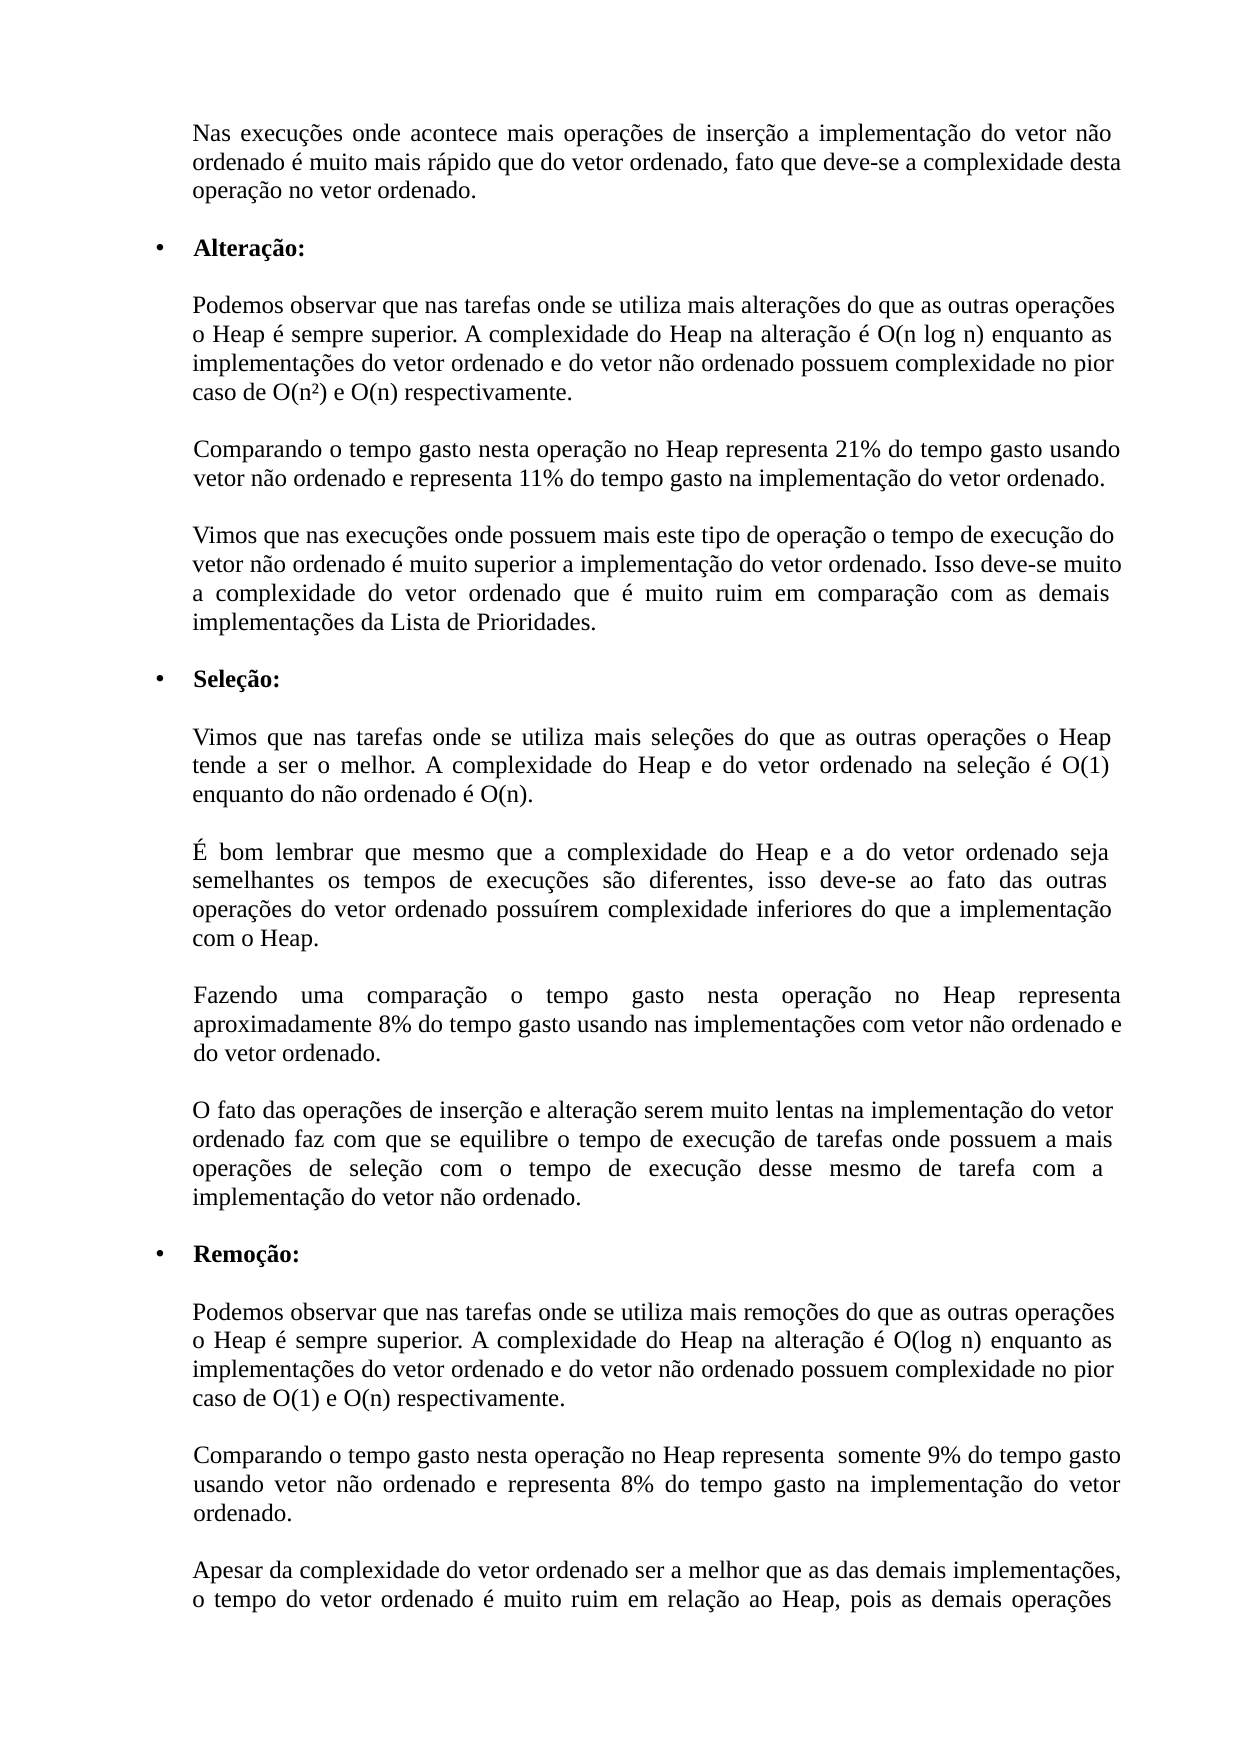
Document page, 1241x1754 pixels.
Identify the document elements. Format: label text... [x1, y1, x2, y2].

text Vimos que nas execuções onde possuem mais este tipo de operação o tempo de execução do vetor não ordenado é muito superior a implementação do vetor ordenado. Isso deve-se muito a complexidade do vetor ordenado que é muito ruim em comparação com as demais implementações da Lista de Prioridades. [118, 521, 1122, 636]
text O fato das operações de inserção e alteração serem muito lentas na implementação do vetor ordenado faz com que se equilibre o tempo de execução de tarefas onde possuem a mais operações de seleção com o tempo de execução desse mesmo de tarefa com a implementação do vetor não ordenado. [118, 1096, 1122, 1211]
list Comparando o tempo gasto nesta operação no Heap representa 21% do tempo gasto usando vetor não ordenado e representa 11% do tempo gasto na implementação do vetor ordenado. [156, 434, 1122, 492]
text Podemos observar que nas tarefas onde se utiliza mais alterações do que as outras operações o Heap é sempre superior. A complexidade do Heap na alteração é O(n log n) enquanto as implementações do vetor ordenado e do vetor não ordenado possuem complexidade no pior caso de O(n²) e O(n) respectivamente. [118, 291, 1122, 406]
text Apesar da complexidade do vetor ordenado ser a melhor que as das demais implementações, o tempo do vetor ordenado é muito ruim em relação ao Heap, pois as demais operações [118, 1556, 1122, 1613]
list Comparando o tempo gasto nesta operação no Heap representa somente 9% do tempo gasto usando vetor não ordenado e representa 8% do tempo gasto na implementação do vetor ordenado. [156, 1441, 1122, 1527]
list Fazendo uma comparação o tempo gasto nesta operação no Heap representa aproximadamente 8% do tempo gasto usando nas implementações com vetor não ordenado e do vetor ordenado. [156, 981, 1122, 1067]
text Vimos que nas tarefas onde se utiliza mais seleções do que as outras operações o Heap tende a ser o melhor. A complexidade do Heap e do vetor ordenado na seleção é O(1) enquanto do não ordenado é O(n). [118, 722, 1122, 808]
text Podemos observar que nas tarefas onde se utiliza mais remoções do que as outras operações o Heap é sempre superior. A complexidade do Heap na alteração é O(log n) enquanto as implementações do vetor ordenado e do vetor não ordenado possuem complexidade no pior caso de O(1) e O(n) respectivamente. [118, 1297, 1122, 1412]
list Seleção: [156, 664, 1122, 693]
text Nas execuções onde acontece mais operações de inserção a implementação do vetor não ordenado é muito mais rápido que do vetor ordenado, fato que deve-se a complexidade desta operação no vetor ordenado. [118, 118, 1122, 204]
list Alteração: [156, 233, 1122, 262]
list Remoção: [156, 1239, 1122, 1268]
text É bom lembrar que mesmo que a complexidade do Heap e a do vetor ordenado seja semelhantes os tempos de execuções são diferentes, isso deve-se ao fato das outras operações do vetor ordenado possuírem complexidade inferiores do que a implementação com o Heap. [118, 837, 1122, 952]
